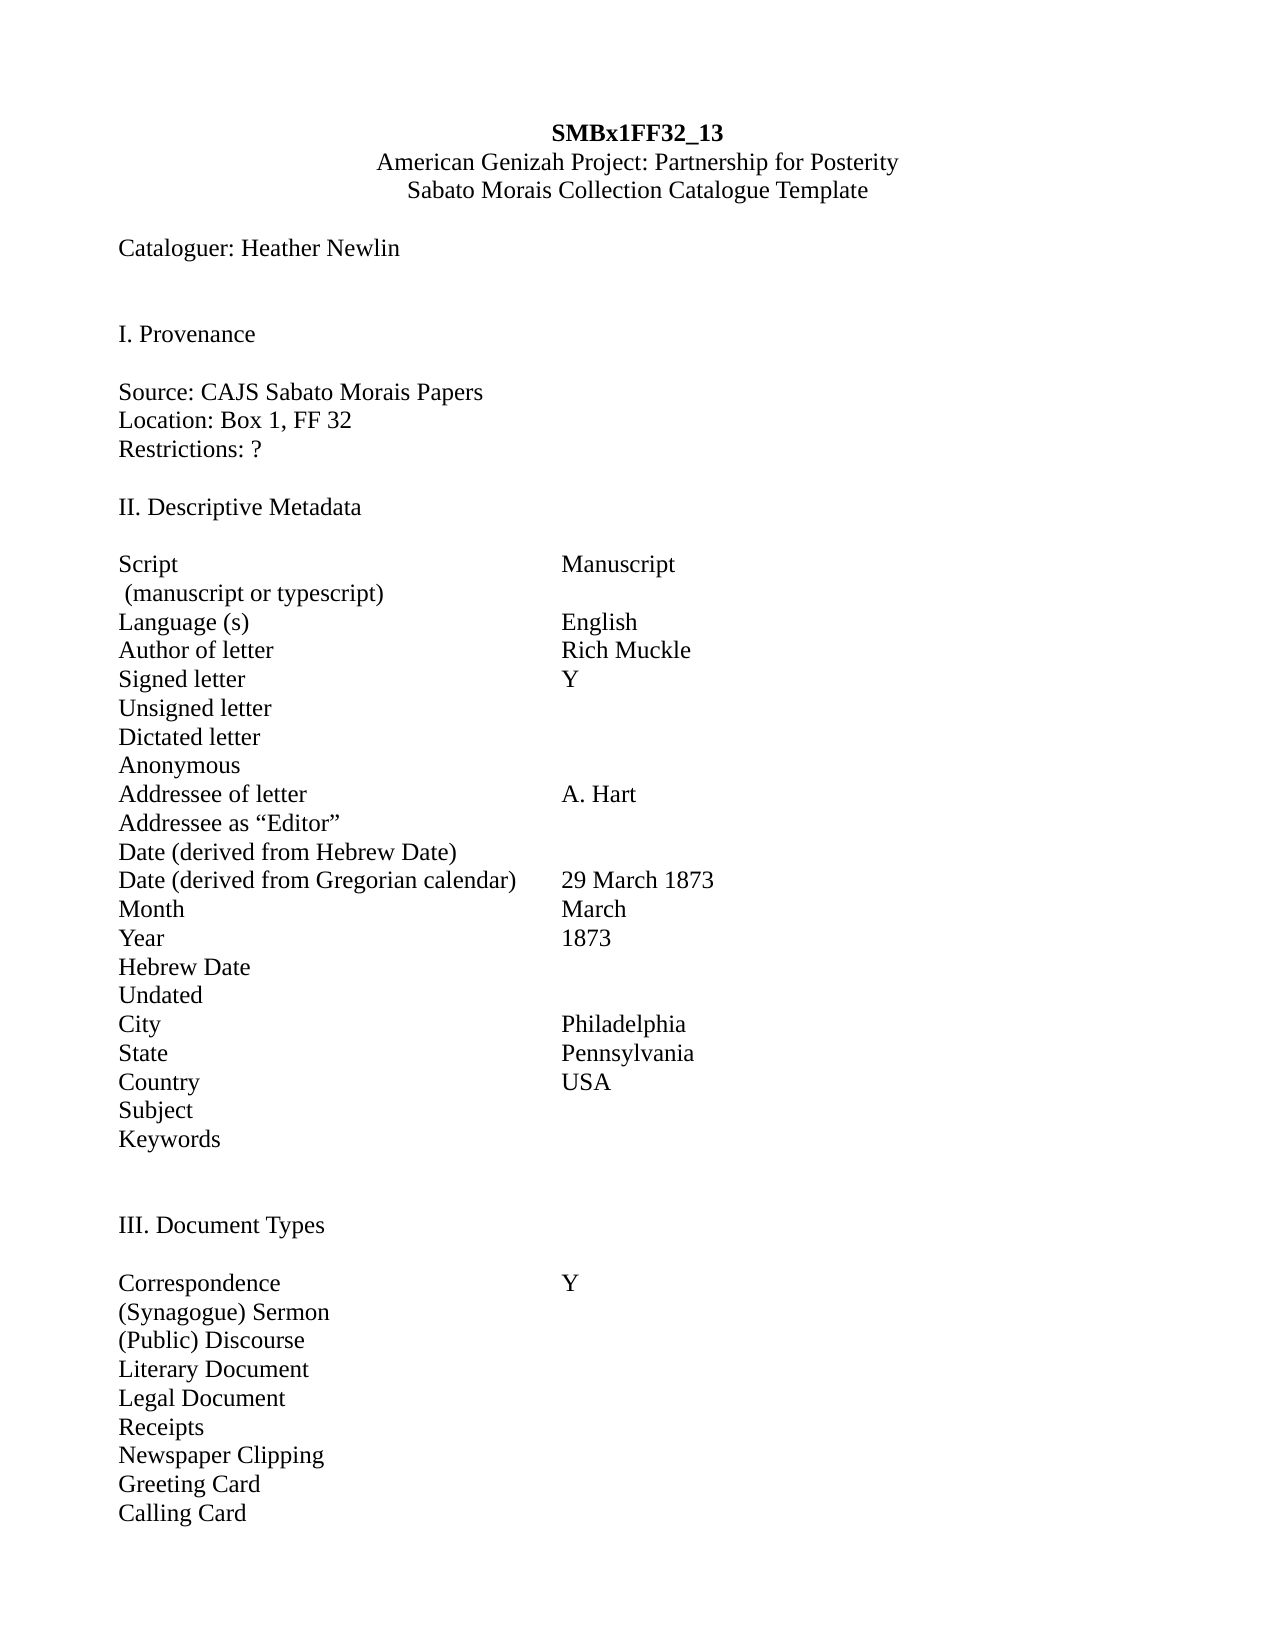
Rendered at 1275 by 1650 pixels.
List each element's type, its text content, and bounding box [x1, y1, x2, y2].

text Month March [118, 894, 1157, 923]
text Signed letter Y [118, 664, 1157, 693]
text Addressee of letter A. Hart [118, 779, 1157, 808]
text Date (derived from Gregorian calendar) 29 March 1873 [118, 866, 1157, 894]
text Script Manuscript [118, 549, 1157, 578]
text Unsigned letter [118, 693, 1157, 722]
text I. Provenance [118, 319, 1157, 348]
text State Pennsylvania [118, 1038, 1157, 1067]
text Literary Document [118, 1354, 1157, 1383]
text Legal Document [118, 1383, 1157, 1412]
text Greeting Card [118, 1469, 1157, 1498]
text Cataloguer: Heather Newlin [118, 233, 1157, 262]
text Restrictions: ? [118, 434, 1157, 463]
text Country USA [118, 1067, 1157, 1096]
text (Synagogue) Sermon [118, 1297, 1157, 1326]
text II. Descriptive Metadata [118, 492, 1157, 521]
text (Public) Discourse [118, 1326, 1157, 1354]
text Language (s) English [118, 607, 1157, 636]
text Anonymous [118, 751, 1157, 779]
text Calling Card [118, 1498, 1157, 1527]
text American Genizah Project: Partnership for Posterity [118, 147, 1157, 176]
text Addressee as “Editor” [118, 808, 1157, 837]
text SMBx1FF32_13 [118, 118, 1157, 147]
text Subject [118, 1096, 1157, 1124]
text Date (derived from Hebrew Date) [118, 837, 1157, 866]
text Location: Box 1, FF 32 [118, 406, 1157, 434]
text Dictated letter [118, 722, 1157, 751]
text Year 1873 [118, 923, 1157, 952]
text Receipts [118, 1412, 1157, 1441]
text Sabato Morais Collection Catalogue Template [118, 176, 1157, 204]
text Hebrew Date [118, 952, 1157, 981]
text Keywords [118, 1124, 1157, 1153]
text Correspondence Y [118, 1268, 1157, 1297]
text Newspaper Clipping [118, 1441, 1157, 1469]
text III. Document Types [118, 1211, 1157, 1239]
text Author of letter Rich Muckle [118, 636, 1157, 664]
text (manuscript or typescript) [118, 578, 1157, 607]
text Source: CAJS Sabato Morais Papers [118, 377, 1157, 406]
text City Philadelphia [118, 1009, 1157, 1038]
text Undated [118, 981, 1157, 1009]
